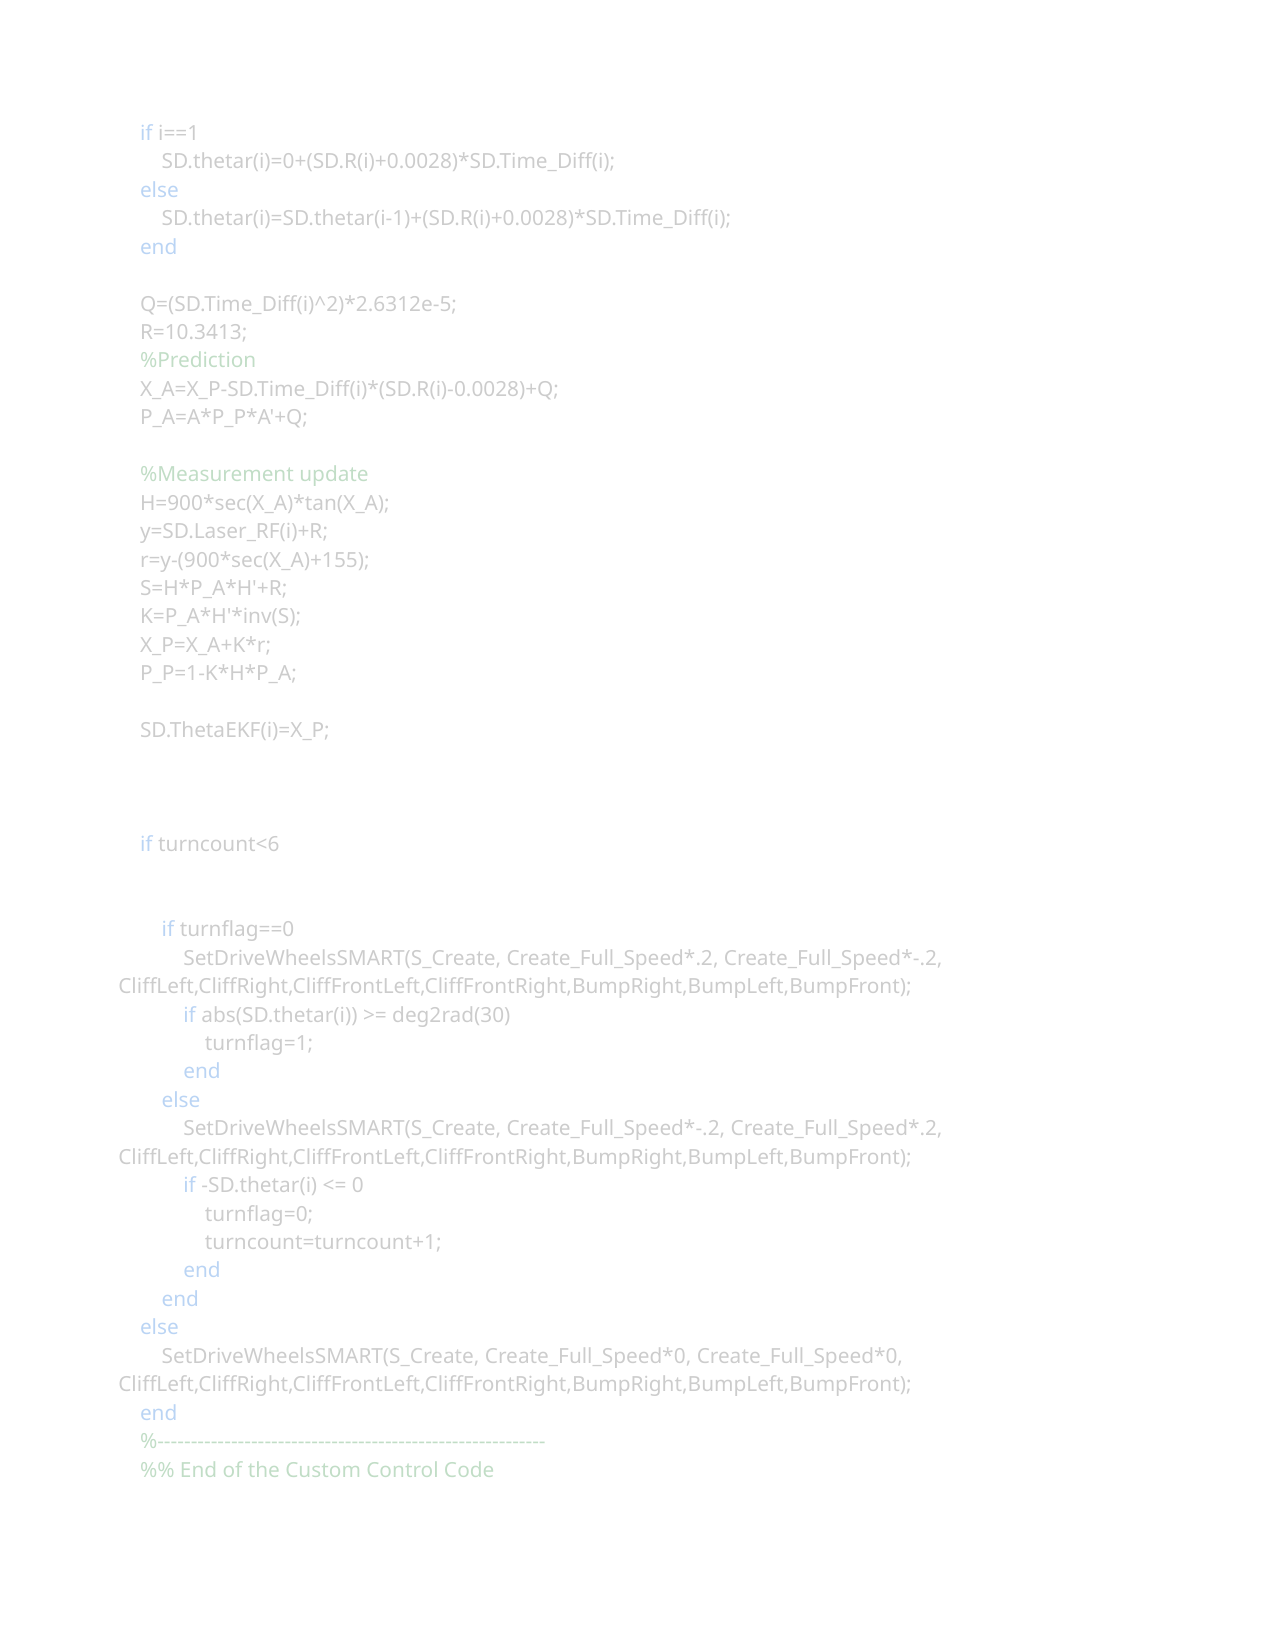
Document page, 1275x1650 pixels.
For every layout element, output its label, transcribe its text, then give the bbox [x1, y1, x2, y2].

text SD.ThetaEKF(i)=X_P; [118, 715, 1157, 744]
text y=SD.Laser_RF(i)+R; [118, 516, 1157, 545]
text P_P=1-K*H*P_A; [118, 658, 1157, 687]
text end [118, 1057, 1157, 1085]
text SetDriveWheelsSMART(S_Create, Create_Full_Speed*-.2, Create_Full_Speed*.2, CliffLeft,CliffRight,CliffFrontLeft,CliffFrontRight,BumpRight,BumpLeft,BumpFront); [118, 1113, 1157, 1170]
text %Prediction [118, 346, 1157, 374]
text turnflag=1; [118, 1028, 1157, 1057]
text else [118, 1312, 1157, 1341]
text turnflag=0; [118, 1199, 1157, 1227]
text if abs(SD.thetar(i)) >= deg2rad(30) [118, 1000, 1157, 1028]
text Q=(SD.Time_Diff(i)^2)*2.6312e-5; [118, 289, 1157, 317]
text else [118, 175, 1157, 203]
text %% End of the Custom Control Code [118, 1455, 1157, 1483]
text if -SD.thetar(i) <= 0 [118, 1170, 1157, 1199]
text P_A=A*P_P*A'+Q; [118, 402, 1157, 431]
text S=H*P_A*H'+R; [118, 573, 1157, 602]
text %---------------------------------------------------------- [118, 1426, 1157, 1455]
text end [118, 232, 1157, 260]
text K=P_A*H'*inv(S); [118, 602, 1157, 630]
text turncount=turncount+1; [118, 1227, 1157, 1256]
text H=900*sec(X_A)*tan(X_A); [118, 488, 1157, 516]
text end [118, 1284, 1157, 1312]
text SD.thetar(i)=0+(SD.R(i)+0.0028)*SD.Time_Diff(i); [118, 147, 1157, 175]
text if turnflag==0 [118, 914, 1157, 943]
text X_A=X_P-SD.Time_Diff(i)*(SD.R(i)-0.0028)+Q; [118, 374, 1157, 402]
text R=10.3413; [118, 317, 1157, 346]
text r=y-(900*sec(X_A)+155); [118, 545, 1157, 573]
text end [118, 1256, 1157, 1284]
text %Measurement update [118, 459, 1157, 488]
text else [118, 1085, 1157, 1113]
text SD.thetar(i)=SD.thetar(i-1)+(SD.R(i)+0.0028)*SD.Time_Diff(i); [118, 203, 1157, 232]
text SetDriveWheelsSMART(S_Create, Create_Full_Speed*.2, Create_Full_Speed*-.2, CliffLeft,CliffRight,CliffFrontLeft,CliffFrontRight,BumpRight,BumpLeft,BumpFront); [118, 943, 1157, 1000]
text end [118, 1398, 1157, 1426]
text if i==1 [118, 118, 1157, 147]
text SetDriveWheelsSMART(S_Create, Create_Full_Speed*0, Create_Full_Speed*0, CliffLeft,CliffRight,CliffFrontLeft,CliffFrontRight,BumpRight,BumpLeft,BumpFront); [118, 1341, 1157, 1398]
text if turncount<6 [118, 829, 1157, 857]
text X_P=X_A+K*r; [118, 630, 1157, 658]
